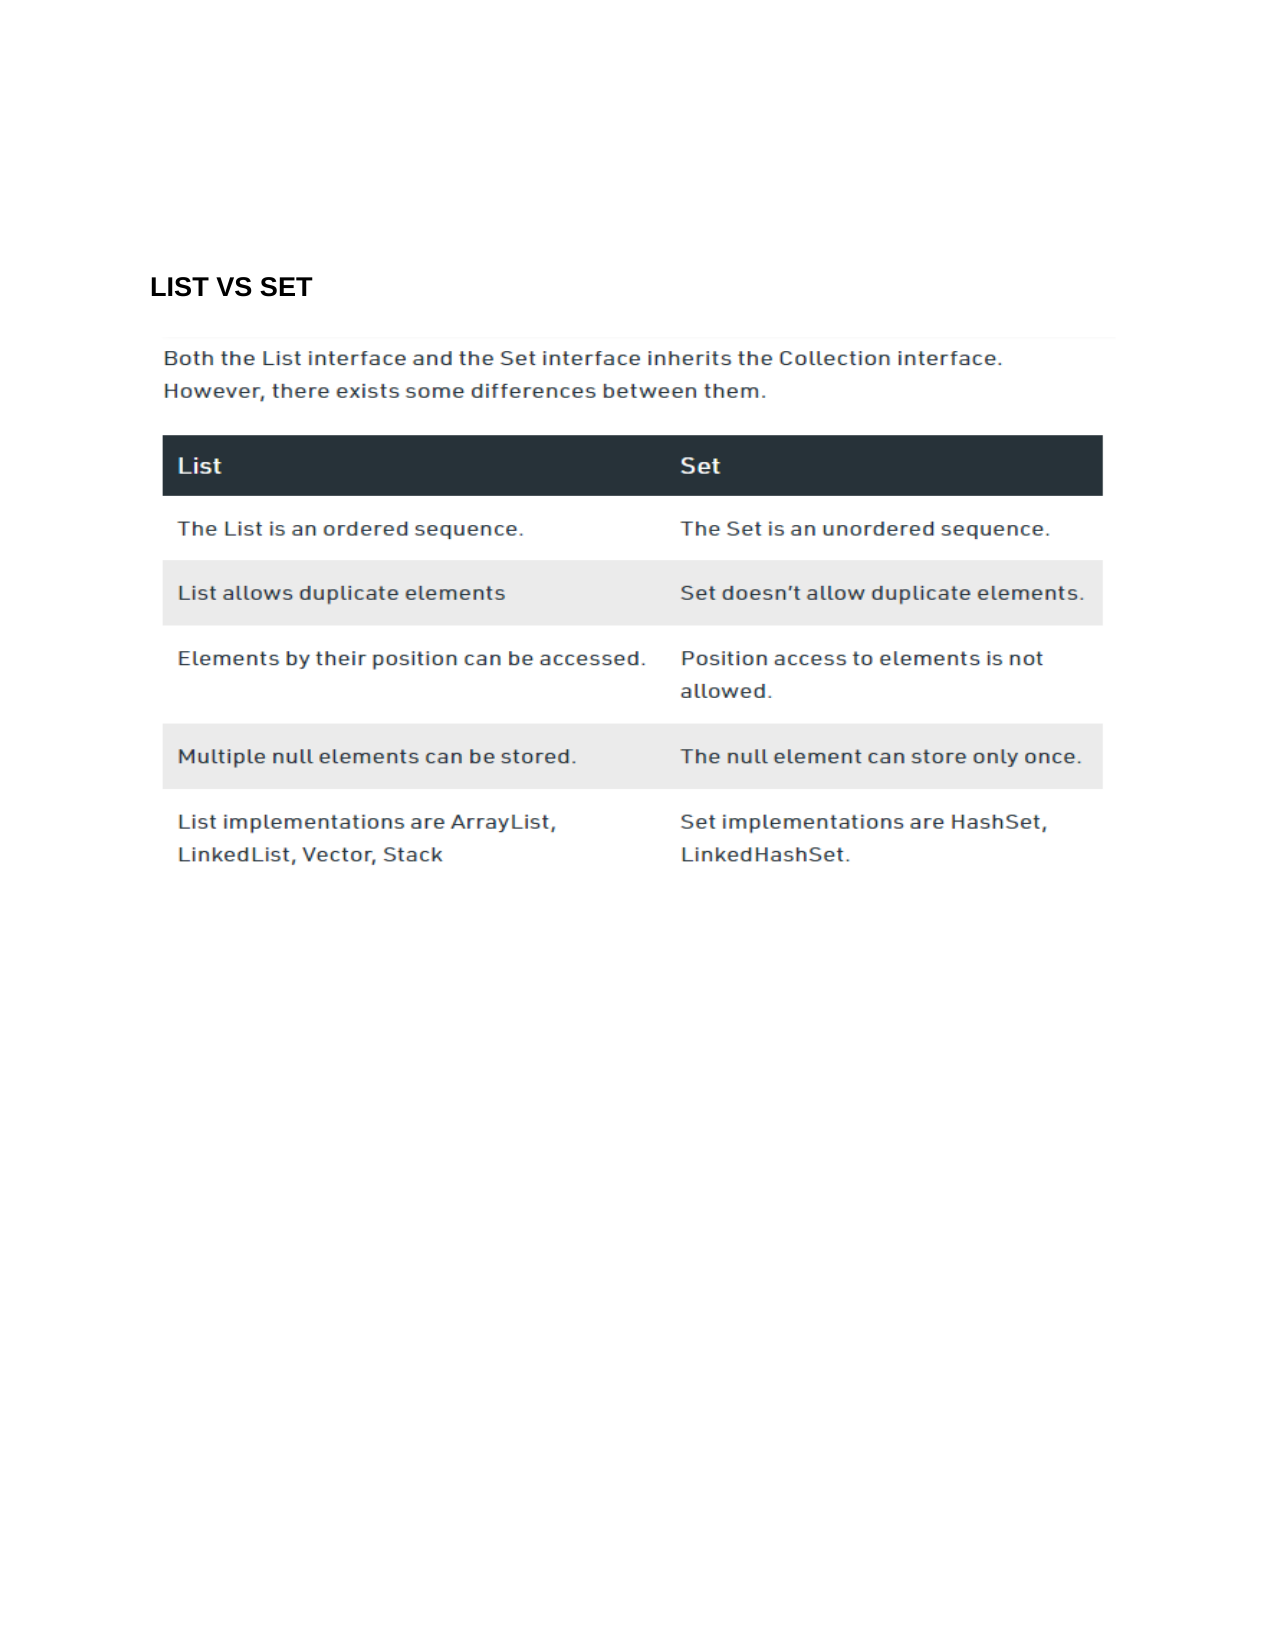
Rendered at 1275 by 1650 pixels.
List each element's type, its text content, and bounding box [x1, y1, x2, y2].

text LIST VS SET [150, 271, 1125, 302]
picture [150, 337, 1116, 914]
